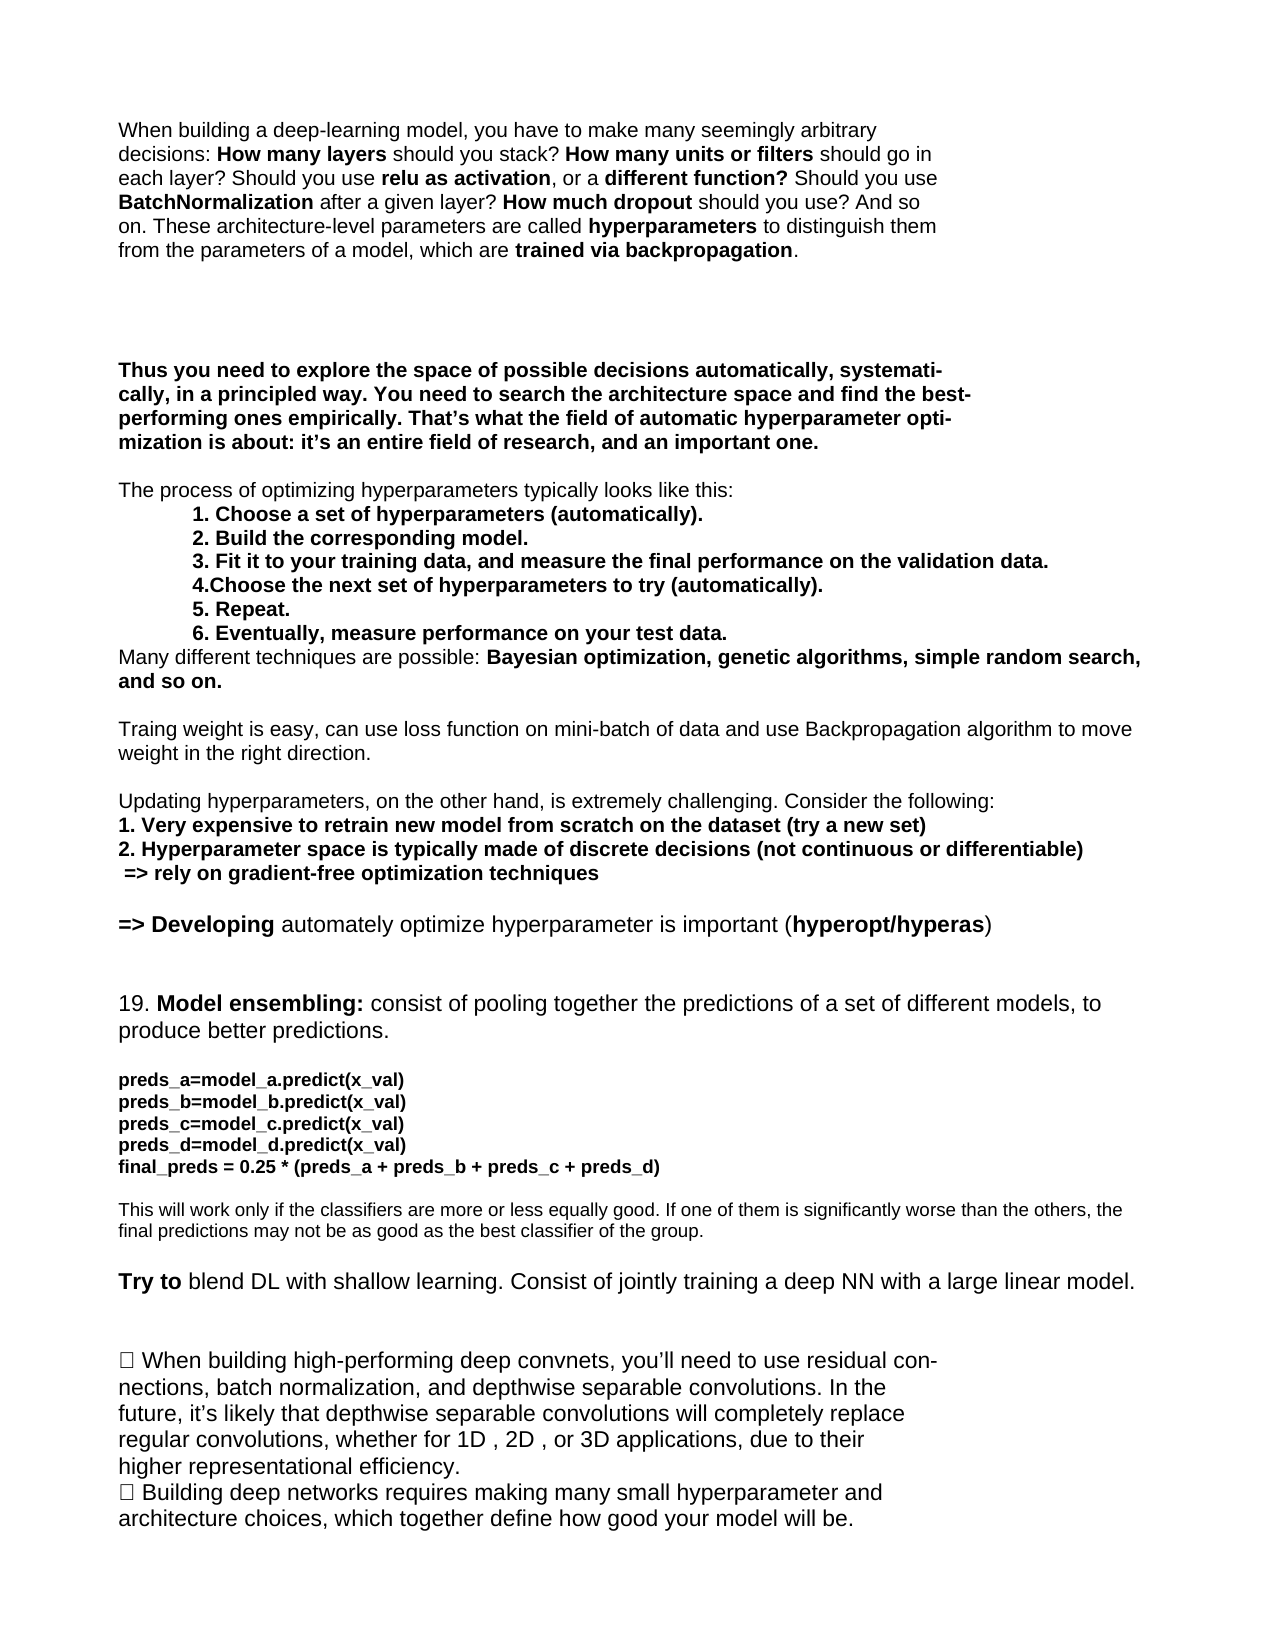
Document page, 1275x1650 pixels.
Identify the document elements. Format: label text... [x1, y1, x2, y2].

text final_preds = 0.25 * (preds_a + preds_b + preds_c + preds_d) [118, 1156, 1157, 1177]
text performing ones empirically. That’s what the field of automatic hyperparameter opti- [118, 406, 1157, 429]
text cally, in a principled way. You need to search the architecture space and find the best- [118, 382, 1157, 406]
text future, it’s likely that depthwise separable convolutions will completely replace [118, 1400, 1157, 1426]
text preds_a=model_a.predict(x_val) [118, 1069, 1157, 1091]
text Thus you need to explore the space of possible decisions automatically, systemati- [118, 358, 1157, 382]
text 6. Eventually, measure performance on your test data. [118, 621, 1157, 645]
text BatchNormalization after a given layer? How much dropout should you use? And so [118, 190, 1157, 214]
text decisions: How many layers should you stack? How many units or filters should go in [118, 142, 1157, 166]
text 4.Choose the next set of hyperparameters to try (automatically). [118, 573, 1157, 597]
text Try to blend DL with shallow learning. Consist of jointly training a deep NN with a large linear model. [118, 1268, 1157, 1294]
text preds_c=model_c.predict(x_val) [118, 1112, 1157, 1134]
text 19. Model ensembling: consist of pooling together the predictions of a set of different models, to produce better predictions. [118, 990, 1157, 1043]
text Many different techniques are possible: Bayesian optimization, genetic algorithms, simple random search, and so on. [118, 645, 1157, 693]
text 2. Build the corresponding model. [118, 525, 1157, 549]
text 1. Very expensive to retrain new model from scratch on the dataset (try a new set) [118, 813, 1157, 837]
text  Building deep networks requires making many small hyperparameter and [118, 1479, 1157, 1505]
text preds_b=model_b.predict(x_val) [118, 1091, 1157, 1112]
text The process of optimizing hyperparameters typically looks like this: [118, 477, 1157, 501]
text 3. Fit it to your training data, and measure the final performance on the validation data. [118, 549, 1157, 573]
text This will work only if the classifiers are more or less equally good. If one of them is significantly worse than the others, the final predictions may not be as good as the best classifier of the group. [118, 1199, 1157, 1242]
text 5. Repeat. [118, 597, 1157, 621]
text => Developing automately optimize hyperparameter is important (hyperopt/hyperas) [118, 911, 1157, 937]
text from the parameters of a model, which are trained via backpropagation. [118, 238, 1157, 262]
text 2. Hyperparameter space is typically made of discrete decisions (not continuous or differentiable) [118, 837, 1157, 861]
text Traing weight is easy, can use loss function on mini-batch of data and use Backpropagation algorithm to move weight in the right direction. [118, 717, 1157, 765]
text => rely on gradient-free optimization techniques [118, 861, 1157, 885]
text regular convolutions, whether for 1D , 2D , or 3D applications, due to their [118, 1426, 1157, 1453]
text mization is about: it’s an entire field of research, and an important one. [118, 429, 1157, 453]
text 1. Choose a set of hyperparameters (automatically). [118, 501, 1157, 525]
text architecture choices, which together define how good your model will be. [118, 1505, 1157, 1532]
text  When building high-performing deep convnets, you’ll need to use residual con- [118, 1347, 1157, 1373]
text higher representational efficiency. [118, 1453, 1157, 1479]
text nections, batch normalization, and depthwise separable convolutions. In the [118, 1373, 1157, 1400]
text preds_d=model_d.predict(x_val) [118, 1134, 1157, 1156]
text on. These architecture-level parameters are called hyperparameters to distinguish them [118, 214, 1157, 238]
text Updating hyperparameters, on the other hand, is extremely challenging. Consider the following: [118, 789, 1157, 813]
text When building a deep-learning model, you have to make many seemingly arbitrary [118, 118, 1157, 142]
text each layer? Should you use relu as activation, or a different function? Should you use [118, 166, 1157, 190]
